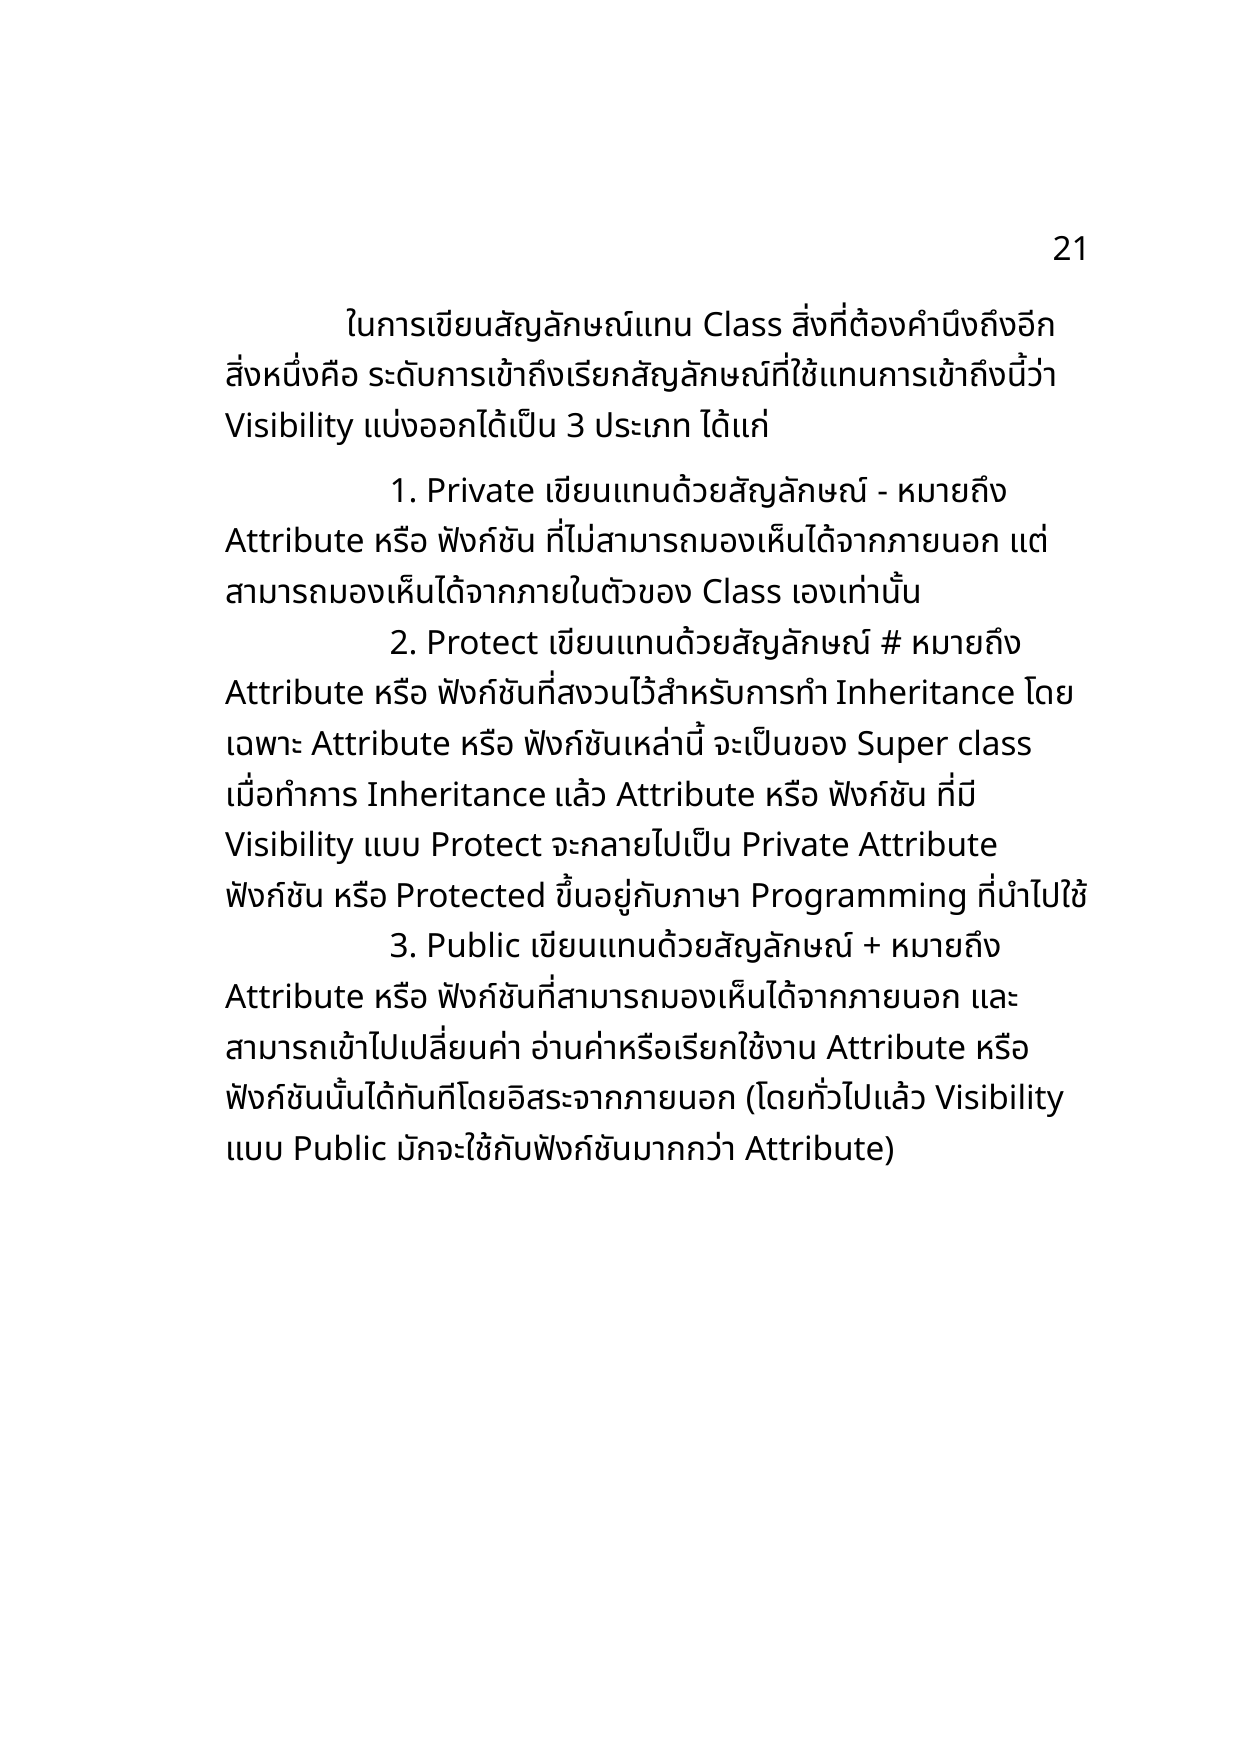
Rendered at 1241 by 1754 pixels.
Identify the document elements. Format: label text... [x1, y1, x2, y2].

text 3. Public เขียนแทนด้วยสัญลักษณ์ + หมายถึง Attribute หรือ ฟังก์ชันที่สามารถมองเห็นได้จากภายนอก และสามารถเข้าไปเปลี่ยนค่า อ่านค่าหรือเรียกใช้งาน Attribute หรือ ฟังก์ชันนั้นได้ทันทีโดยอิสระจากภายนอก (โดยทั่วไปแล้ว Visibility แบบ Public มักจะใช้กับฟังก์ชันมากกว่า Attribute) [225, 922, 1091, 1175]
text ในการเขียนสัญลักษณ์แทน Class สิ่งที่ต้องคำนึงถึงอีกสิ่งหนึ่งคือ ระดับการเข้าถึงเรียกสัญลักษณ์ที่ใช้แทนการเข้าถึงนี้ว่า Visibility แบ่งออกได้เป็น 3 ประเภท ได้แก่ [225, 300, 1091, 452]
text 1. Private เขียนแทนด้วยสัญลักษณ์ - หมายถึง Attribute หรือ ฟังก์ชัน ที่ไม่สามารถมองเห็นได้จากภายนอก แต่สามารถมองเห็นได้จากภายในตัวของ Class เองเท่านั้น [225, 467, 1091, 618]
text 2. Protect เขียนแทนด้วยสัญลักษณ์ # หมายถึง Attribute หรือ ฟังก์ชันที่สงวนไว้สำหรับการทำInheritance โดยเฉพาะ Attribute หรือ ฟังก์ชันเหล่านี้ จะเป็นของ Super class เมื่อทำการ Inheritanceแล้ว Attribute หรือ ฟังก์ชัน ที่มี Visibility แบบ Protect จะกลายไปเป็น Private Attribute ฟังก์ชัน หรือProtected ขึ้นอยู่กับภาษา Programming ที่นำไปใช้ [225, 618, 1091, 922]
